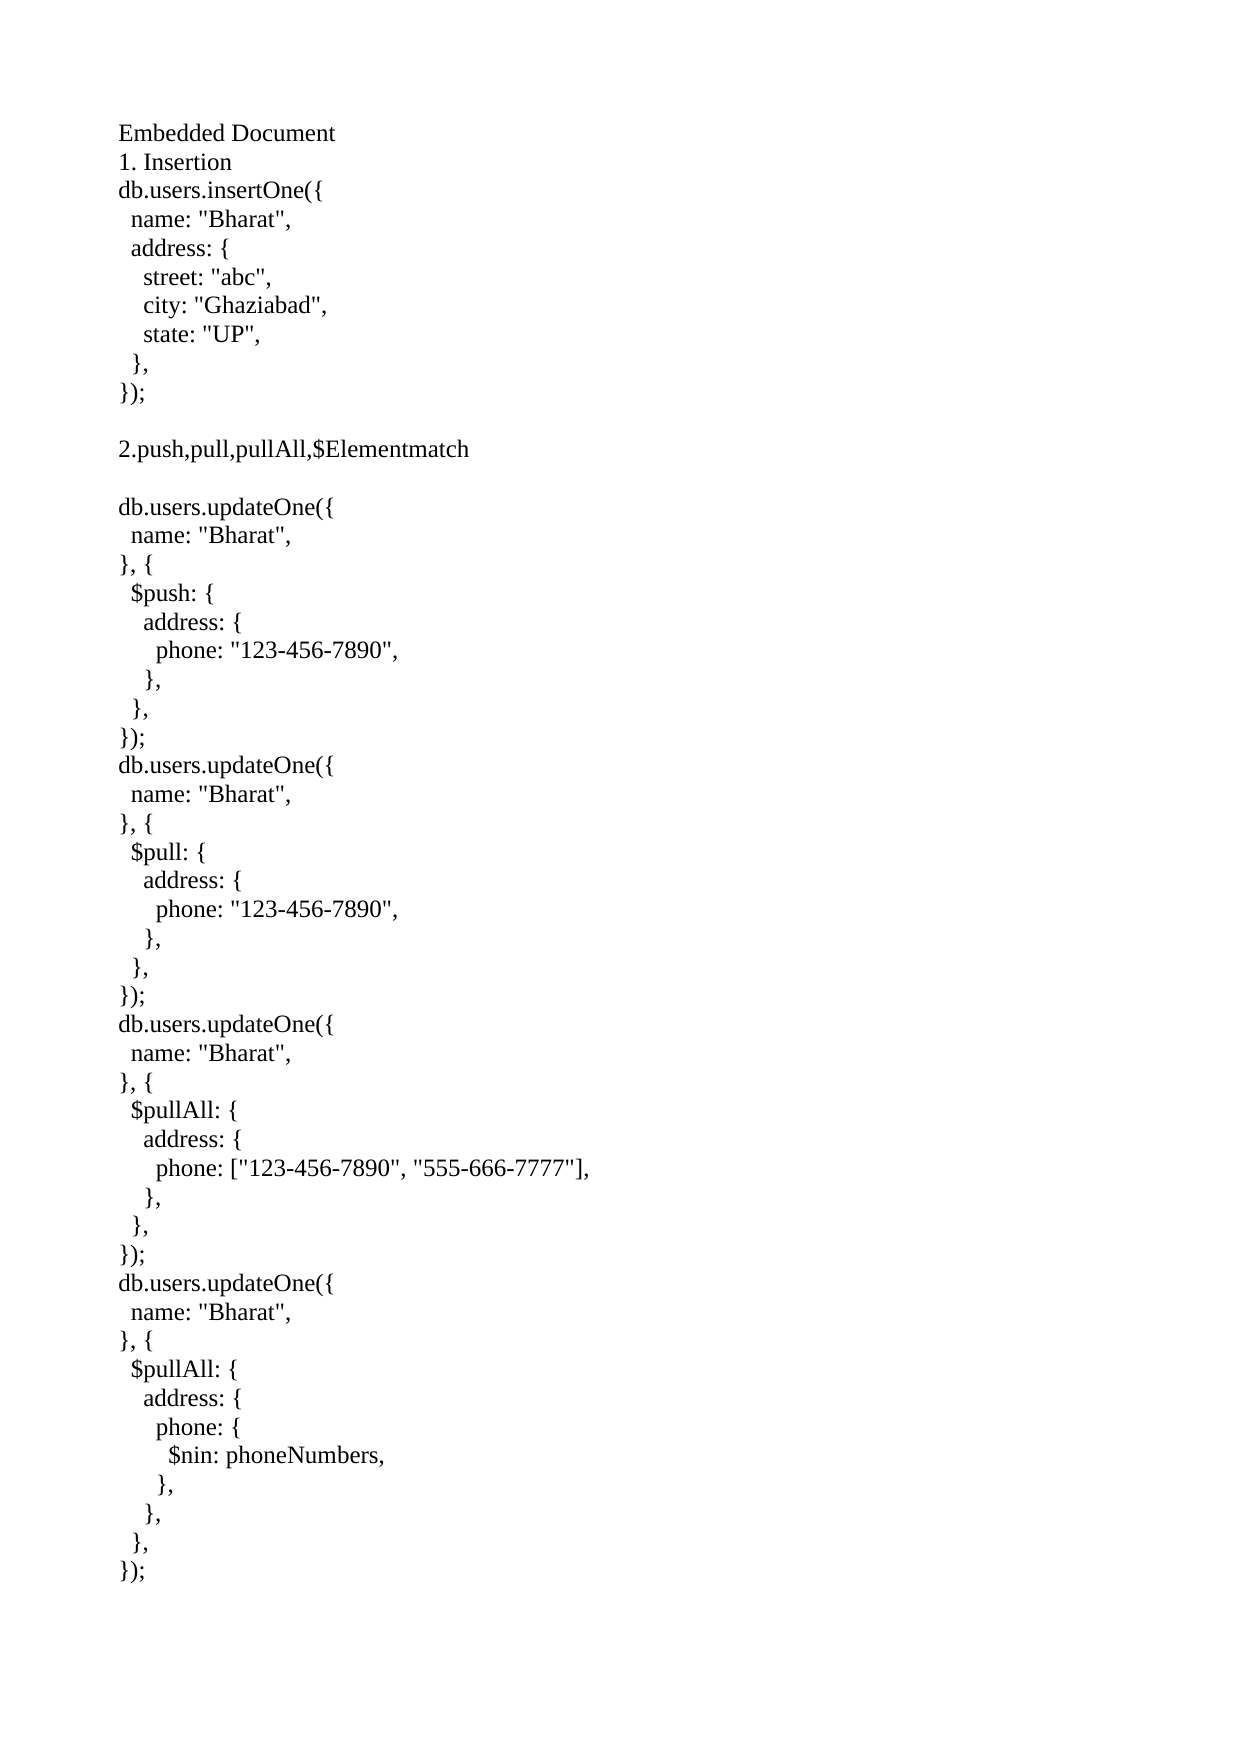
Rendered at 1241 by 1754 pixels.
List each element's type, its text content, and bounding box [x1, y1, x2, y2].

text }); [118, 722, 1122, 751]
text phone: { [118, 1412, 1122, 1441]
text address: { [118, 607, 1122, 636]
text db.users.updateOne({ [118, 1009, 1122, 1038]
text state: "UP", [118, 319, 1122, 348]
text name: "Bharat", [118, 1297, 1122, 1326]
text $nin: phoneNumbers, [118, 1441, 1122, 1469]
text address: { [118, 866, 1122, 894]
text phone: "123-456-7890", [118, 636, 1122, 664]
text phone: "123-456-7890", [118, 894, 1122, 923]
text }); [118, 1239, 1122, 1268]
text $pullAll: { [118, 1096, 1122, 1124]
text }); [118, 377, 1122, 406]
text 1. Insertion [118, 147, 1122, 176]
text $push: { [118, 578, 1122, 607]
text }, { [118, 549, 1122, 578]
text address: { [118, 233, 1122, 262]
text }, [118, 1469, 1122, 1498]
text db.users.updateOne({ [118, 492, 1122, 521]
text }, [118, 952, 1122, 981]
text }, { [118, 1326, 1122, 1354]
text name: "Bharat", [118, 1038, 1122, 1067]
text }, { [118, 1067, 1122, 1096]
text street: "abc", [118, 262, 1122, 291]
text db.users.updateOne({ [118, 751, 1122, 779]
text name: "Bharat", [118, 521, 1122, 549]
text name: "Bharat", [118, 204, 1122, 233]
text }, [118, 348, 1122, 377]
text $pull: { [118, 837, 1122, 866]
text }, [118, 923, 1122, 952]
text }, { [118, 808, 1122, 837]
text 2.push,pull,pullAll,$Elementmatch [118, 434, 1122, 463]
text }, [118, 1182, 1122, 1211]
text name: "Bharat", [118, 779, 1122, 808]
text }, [118, 1211, 1122, 1239]
text phone: ["123-456-7890", "555-666-7777"], [118, 1153, 1122, 1182]
text }); [118, 1556, 1122, 1584]
text address: { [118, 1383, 1122, 1412]
text address: { [118, 1124, 1122, 1153]
text }); [118, 981, 1122, 1009]
text }, [118, 1527, 1122, 1556]
text }, [118, 693, 1122, 722]
text Embedded Document [118, 118, 1122, 147]
text db.users.updateOne({ [118, 1268, 1122, 1297]
text db.users.insertOne({ [118, 176, 1122, 204]
text city: "Ghaziabad", [118, 291, 1122, 319]
text }, [118, 664, 1122, 693]
text $pullAll: { [118, 1354, 1122, 1383]
text }, [118, 1498, 1122, 1527]
